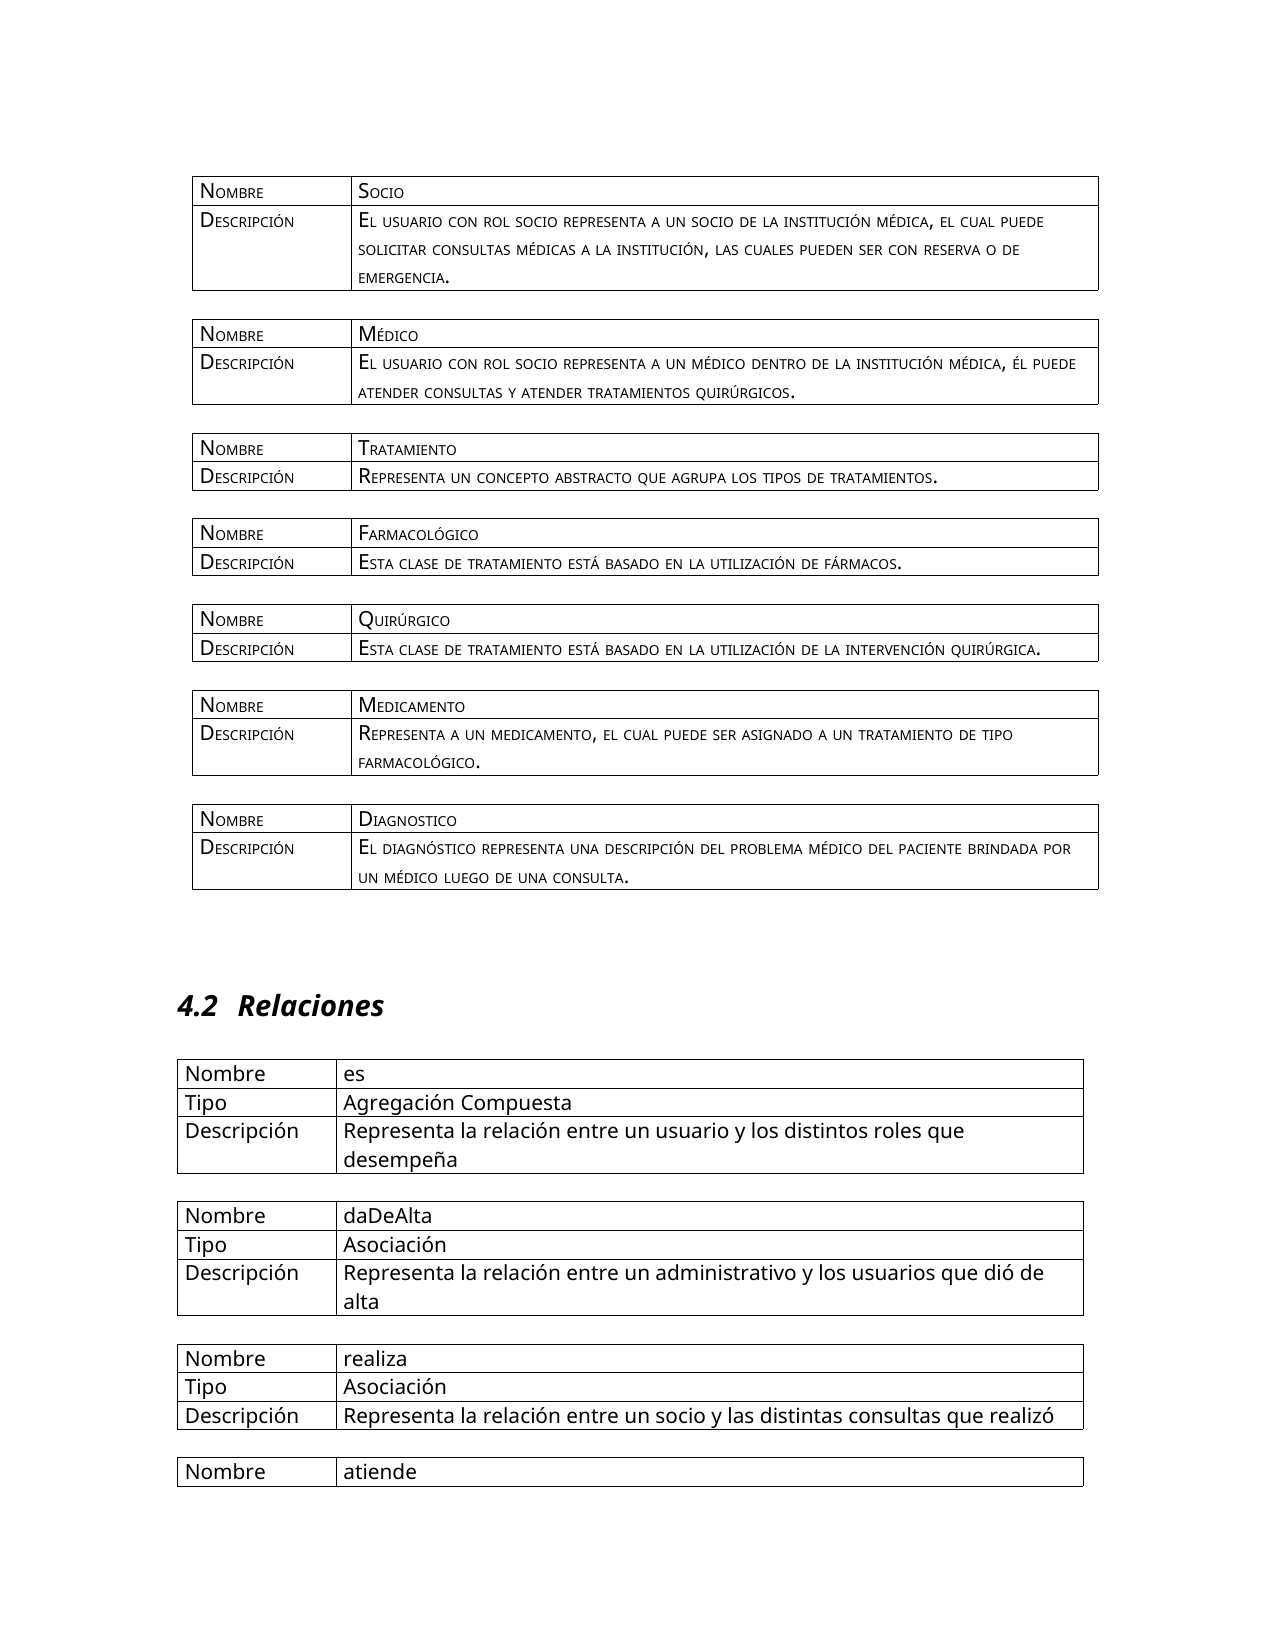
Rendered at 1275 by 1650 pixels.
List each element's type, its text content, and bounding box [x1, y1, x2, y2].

table_header Nombre [193, 519, 351, 547]
table_cell Representa la relación entre un socio y las distintas consultas que realizó [337, 1402, 1083, 1429]
table_cell Descripción [178, 1402, 336, 1429]
table_cell Agregación Compuesta [337, 1089, 1083, 1116]
table_cell Esta clase de tratamiento está basado en la utilización de la intervención quirúrgica. [352, 634, 1098, 661]
table_cell Descripción [193, 206, 351, 290]
table_cell Representa a un medicamento, el cual puede ser asignado a un tratamiento de tipo farmacológico. [352, 719, 1098, 775]
table_cell Descripción [193, 833, 351, 889]
table_cell Descripción [193, 634, 351, 661]
table_header Nombre [193, 691, 351, 718]
table_header Nombre [193, 434, 351, 461]
table_cell El usuario con rol socio representa a un médico dentro de la institución médica, él puede atender consultas y atender tratamientos quirúrgicos. [352, 348, 1098, 404]
table_cell Representa la relación entre un administrativo y los usuarios que dió de alta [337, 1260, 1083, 1315]
table_cell Representa la relación entre un usuario y los distintos roles que desempeña [337, 1117, 1083, 1173]
table_cell Descripción [193, 719, 351, 775]
table_cell Descripción [193, 462, 351, 490]
table_cell Tipo [178, 1231, 336, 1258]
table_header Medicamento [352, 691, 1098, 718]
table_cell El usuario con rol socio representa a un socio de la institución médica, el cual puede solicitar consultas médicas a la institución, las cuales pueden ser con reserva o de emergencia. [352, 206, 1098, 290]
table_cell Representa un concepto abstracto que agrupa los tipos de tratamientos. [352, 462, 1098, 490]
subtitle Relaciones [177, 985, 1098, 1025]
table_header Tratamiento [352, 434, 1098, 461]
table_header realiza [337, 1345, 1083, 1372]
table_header Nombre [193, 320, 351, 347]
table_header Nombre [178, 1202, 336, 1230]
table_header Diagnostico [352, 805, 1098, 832]
table_cell Tipo [178, 1373, 336, 1401]
table_header Nombre [178, 1458, 336, 1486]
table_header Nombre [193, 177, 351, 205]
table_header Socio [352, 177, 1098, 205]
table_header es [337, 1060, 1083, 1088]
table_cell Descripción [178, 1260, 336, 1315]
table_header Nombre [193, 805, 351, 832]
table_header Farmacológico [352, 519, 1098, 547]
table_cell Asociación [337, 1231, 1083, 1258]
table_cell Descripción [193, 348, 351, 404]
table_cell Esta clase de tratamiento está basado en la utilización de fármacos. [352, 548, 1098, 575]
table_header Nombre [178, 1345, 336, 1372]
table_header Quirúrgico [352, 605, 1098, 632]
table_header Nombre [193, 605, 351, 632]
table_cell Descripción [178, 1117, 336, 1173]
table_cell Tipo [178, 1089, 336, 1116]
table_header Médico [352, 320, 1098, 347]
table_header atiende [337, 1458, 1083, 1486]
table_header Nombre [178, 1060, 336, 1088]
table_cell Descripción [193, 548, 351, 575]
table_header daDeAlta [337, 1202, 1083, 1230]
table_cell El diagnóstico representa una descripción del problema médico del paciente brindada por un médico luego de una consulta. [352, 833, 1098, 889]
table_cell Asociación [337, 1373, 1083, 1401]
